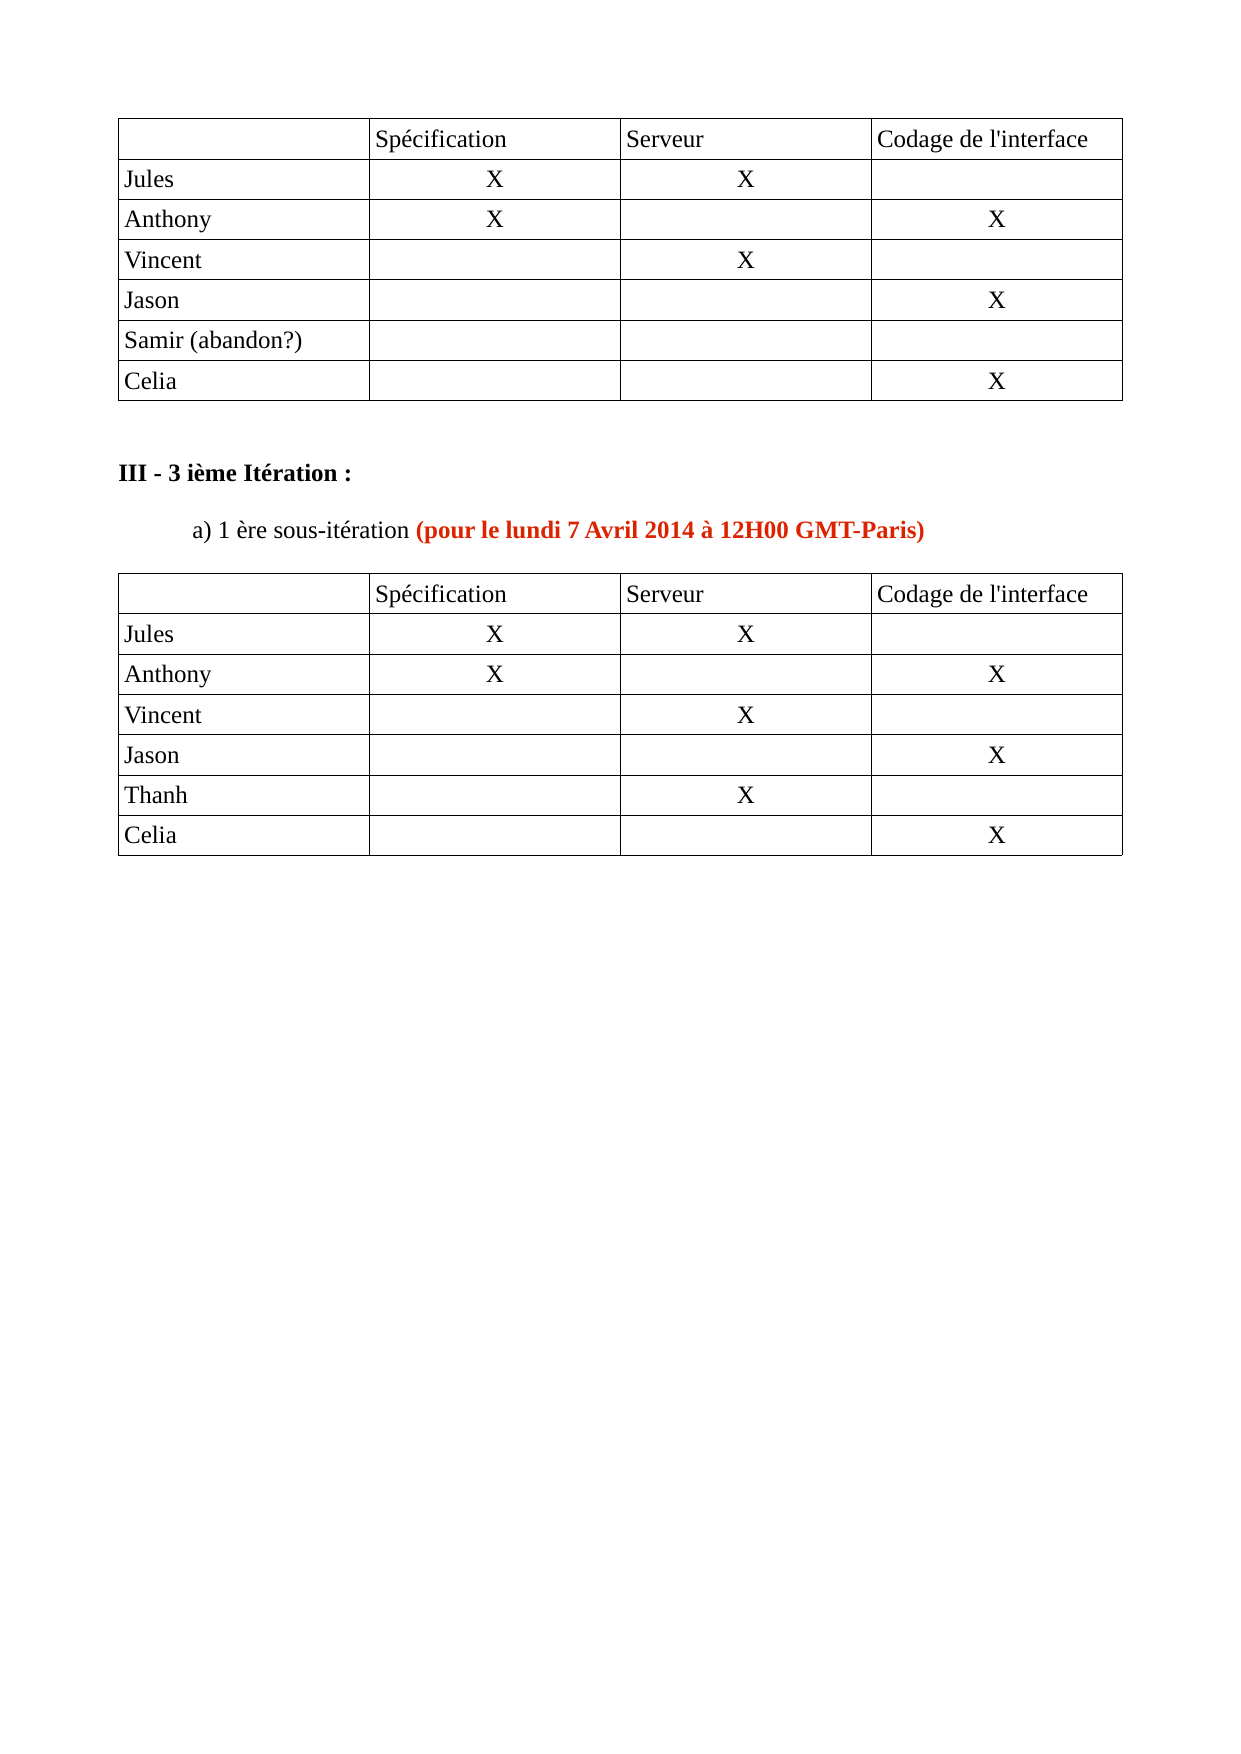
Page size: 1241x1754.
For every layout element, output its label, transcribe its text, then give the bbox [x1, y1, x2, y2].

text III - 3 ième Itération : [118, 458, 1122, 487]
table_cell Vincent [119, 240, 369, 279]
table_cell X [621, 695, 871, 734]
table_cell [872, 240, 1122, 279]
table_cell X [872, 735, 1122, 774]
table_cell Thanh [119, 776, 369, 815]
text a) 1 ère sous-itération (pour le lundi 7 Avril 2014 à 12H00 GMT-Paris) [118, 515, 1122, 544]
table_cell X [370, 200, 620, 239]
table_header Codage de l'interface [872, 119, 1122, 158]
table_cell X [621, 160, 871, 199]
table_cell Jules [119, 614, 369, 653]
table_cell Anthony [119, 655, 369, 694]
table_cell Jason [119, 280, 369, 320]
table_cell X [872, 361, 1122, 400]
table_header [119, 574, 369, 613]
table_cell [872, 160, 1122, 199]
table_header [119, 119, 369, 158]
table_cell X [872, 816, 1122, 855]
table_cell Anthony [119, 200, 369, 239]
table_cell [370, 776, 620, 815]
table_cell [370, 816, 620, 855]
table_cell X [872, 280, 1122, 320]
table_cell [621, 200, 871, 239]
table_cell [621, 361, 871, 400]
table_cell X [370, 160, 620, 199]
table_cell [370, 280, 620, 320]
table_cell Celia [119, 361, 369, 400]
table_cell [621, 735, 871, 774]
table_cell X [621, 240, 871, 279]
table_cell Jason [119, 735, 369, 774]
table_cell Jules [119, 160, 369, 199]
table_cell X [621, 776, 871, 815]
table_cell [370, 240, 620, 279]
table_cell [872, 321, 1122, 360]
table_cell Samir (abandon?) [119, 321, 369, 360]
table_cell [370, 735, 620, 774]
table_cell X [370, 614, 620, 653]
table_cell [872, 614, 1122, 653]
table_header Codage de l'interface [872, 574, 1122, 613]
table_header Serveur [621, 119, 871, 158]
table_cell X [872, 200, 1122, 239]
table_cell [872, 776, 1122, 815]
table_cell X [621, 614, 871, 653]
table_header Serveur [621, 574, 871, 613]
table_cell [370, 361, 620, 400]
table_cell Vincent [119, 695, 369, 734]
table_cell X [872, 655, 1122, 694]
table_header Spécification [370, 574, 620, 613]
table_cell [872, 695, 1122, 734]
table_cell [621, 655, 871, 694]
table_cell [621, 321, 871, 360]
table_cell [370, 695, 620, 734]
table_cell [621, 280, 871, 320]
table_cell Celia [119, 816, 369, 855]
table_cell [621, 816, 871, 855]
table_header Spécification [370, 119, 620, 158]
table_cell X [370, 655, 620, 694]
table_cell [370, 321, 620, 360]
